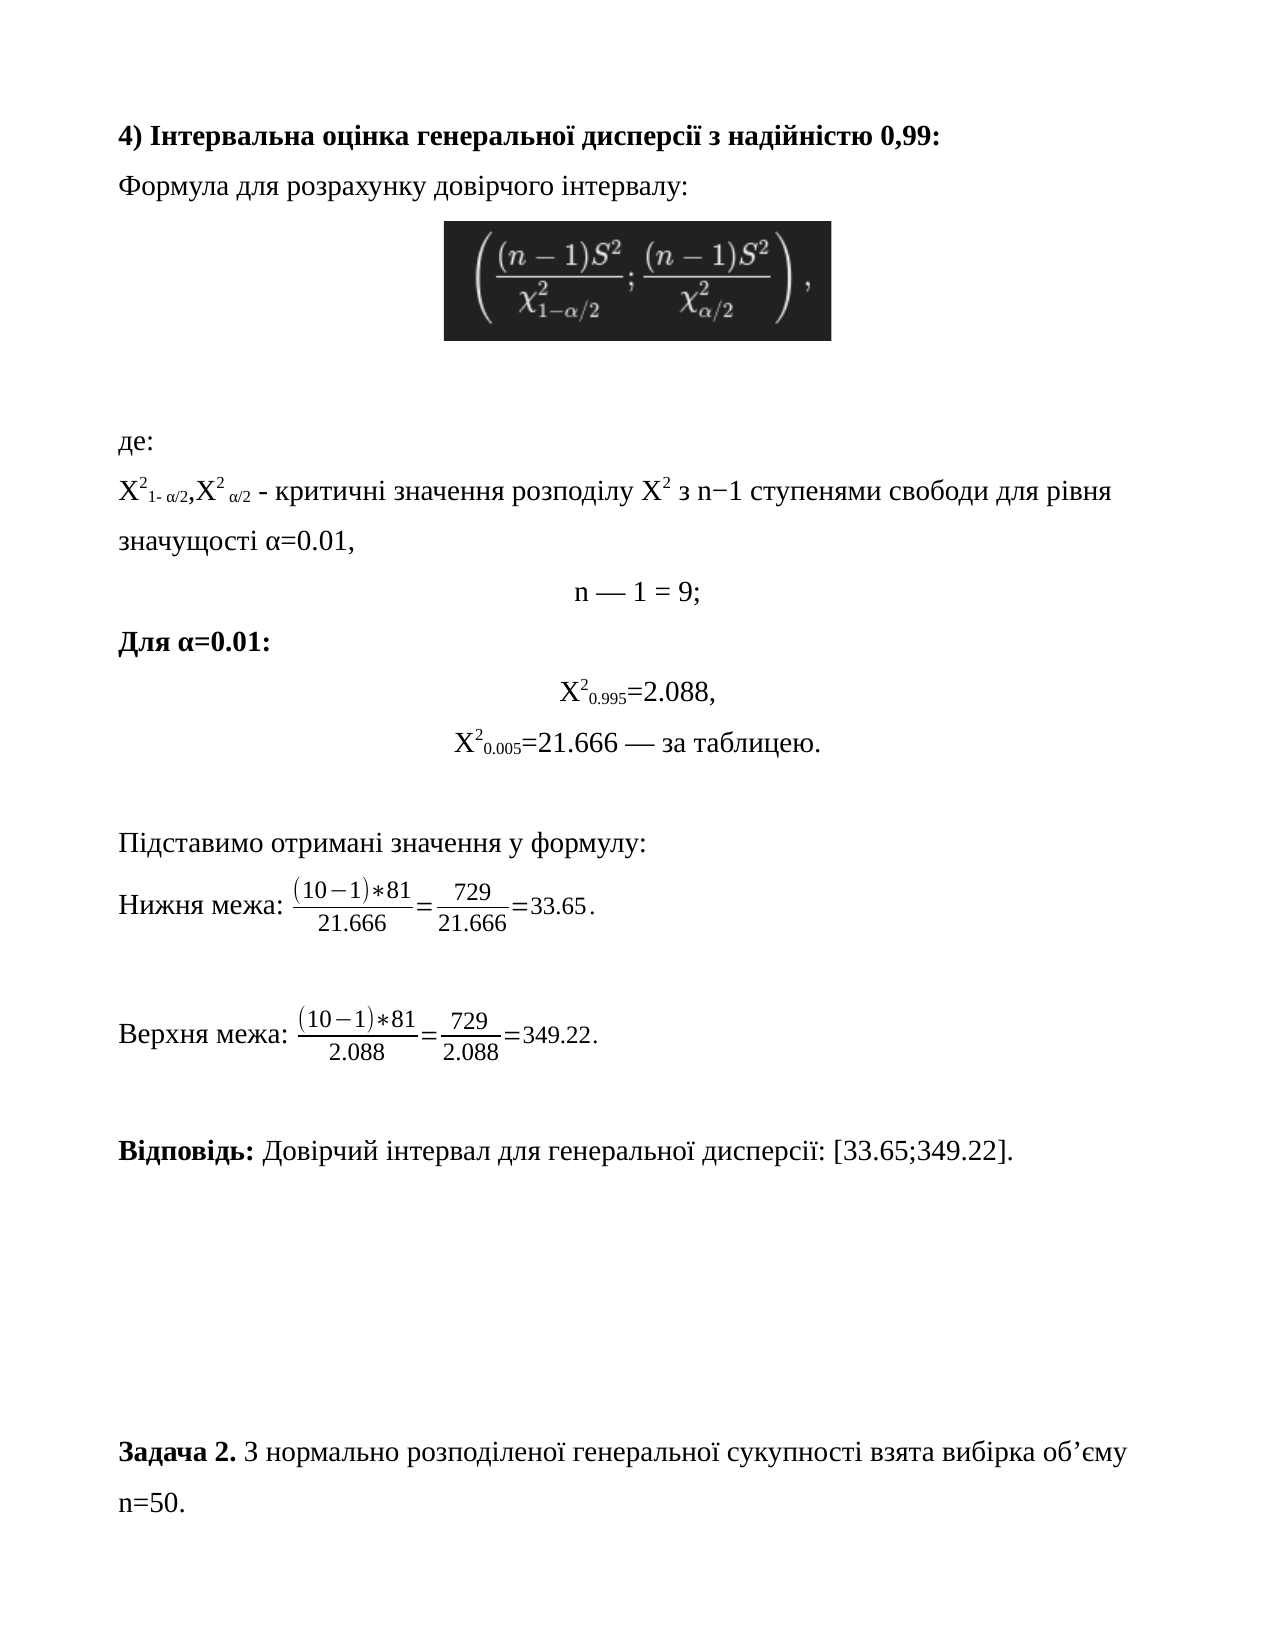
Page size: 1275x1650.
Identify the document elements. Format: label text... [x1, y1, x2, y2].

text n — 1 = 9; [118, 574, 1157, 607]
subtitle 4) Інтервальна оцінка генеральної дисперсії з надійністю 0,99: [118, 118, 1157, 152]
text X21- α/2,X2 α/2 - критичні значення розподілу X2 з n−1 ступенями свободи для рівня значущості α=0.01, [118, 473, 1157, 557]
text X20.005=21.666 — за таблицею. [118, 725, 1157, 758]
text X20.995=2.088, [118, 674, 1157, 708]
text Підставимо отримані значення у формулу: [118, 825, 1157, 859]
text Формула для розрахунку довірчого інтервалу: [118, 168, 1157, 202]
text де: [118, 222, 1157, 456]
text n=50. [118, 1485, 1157, 1518]
text Для α=0.01: [118, 624, 1157, 658]
picture [443, 221, 832, 341]
text Верхня межа: [118, 1004, 1157, 1066]
text Нижня межа: [118, 876, 1157, 937]
text Задача 2. З нормально розподіленої генеральної сукупності взята вибірка об’єму [118, 1434, 1157, 1468]
text Відповідь: Довірчий інтервал для генеральної дисперсії: [33.65;349.22]. [118, 1133, 1157, 1166]
